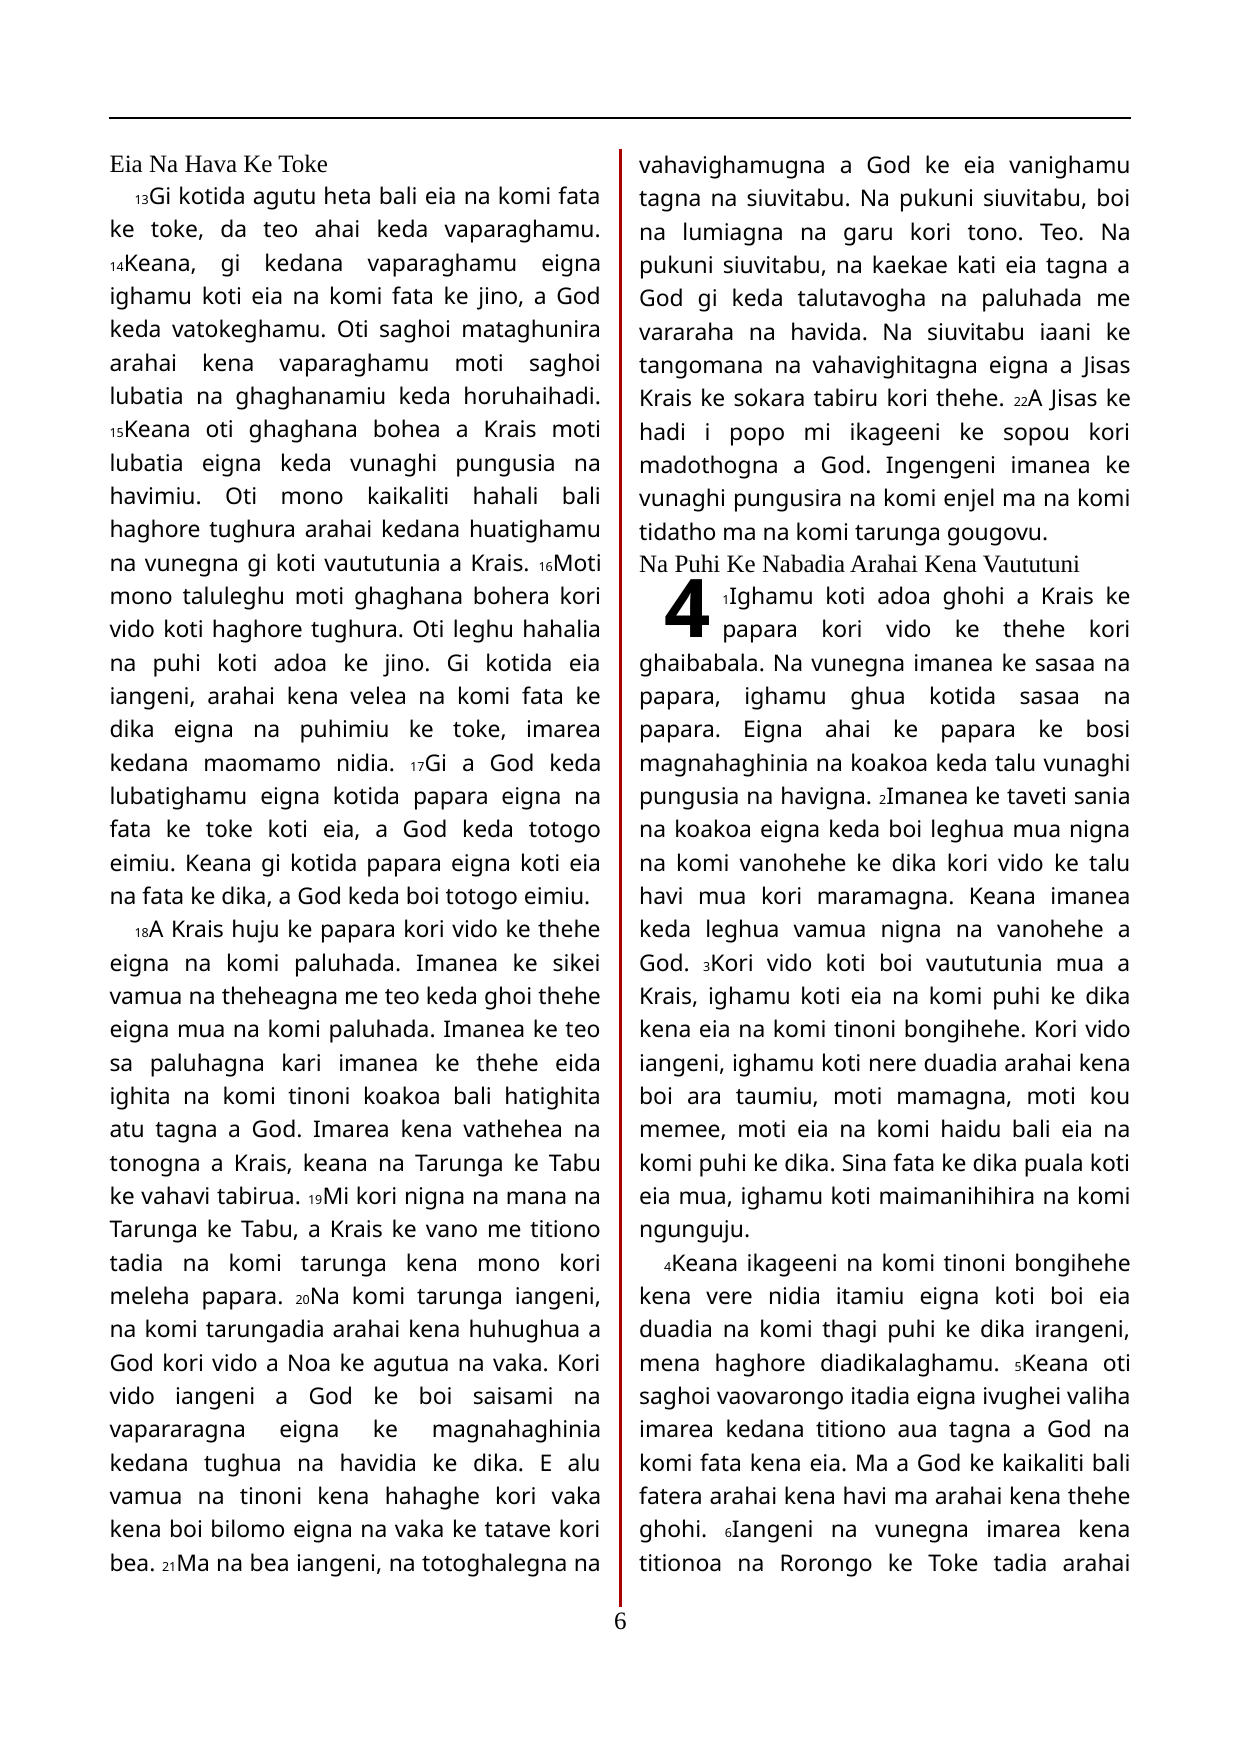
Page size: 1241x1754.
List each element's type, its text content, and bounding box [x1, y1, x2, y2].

text 18A Krais huju ke papara kori vido ke thehe eigna na komi paluhada. Imanea ke sikei vamua na theheagna me teo keda ghoi thehe eigna mua na komi paluhada. Imanea ke teo sa paluhagna kari imanea ke thehe eida ighita na komi tinoni koakoa bali hatighita atu tagna a God. Imarea kena vathehea na tonogna a Krais, keana na Tarunga ke Tabu ke vahavi tabirua. 19Mi kori nigna na mana na Tarunga ke Tabu, a Krais ke vano me titiono tadia na komi tarunga kena mono kori meleha papara. 20Na komi tarunga iangeni, na komi tarungadia arahai kena huhughua a God kori vido a Noa ke agutua na vaka. Kori vido iangeni a God ke boi saisami na vapararagna eigna ke magnahaghinia kedana tughua na havidia ke dika. E alu vamua na tinoni kena hahaghe kori vaka kena boi bilomo eigna na vaka ke tatave kori bea. 21Ma na bea iangeni, na totoghalegna na [109, 913, 601, 1578]
text 41Ighamu koti adoa ghohi a Krais ke papara kori vido ke thehe kori ghaibabala. Na vunegna imanea ke sasaa na papara, ighamu ghua kotida sasaa na papara. Eigna ahai ke papara ke bosi magnahaghinia na koakoa keda talu vunaghi pungusia na havigna. 2Imanea ke taveti sania na koakoa eigna keda boi leghua mua nigna na komi vanohehe ke dika kori vido ke talu havi mua kori maramagna. Keana imanea keda leghua vamua nigna na vanohehe a God. 3Kori vido koti boi vaututunia mua a Krais, ighamu koti eia na komi puhi ke dika kena eia na komi tinoni bongihehe. Kori vido iangeni, ighamu koti nere duadia arahai kena boi ara taumiu, moti mamagna, moti kou memee, moti eia na komi haidu bali eia na komi puhi ke dika. Sina fata ke dika puala koti eia mua, ighamu koti maimanihihira na komi ngunguju. [639, 580, 1131, 1244]
text 13Gi kotida agutu heta bali eia na komi fata ke toke, da teo ahai keda vaparaghamu. 14Keana, gi kedana vaparaghamu eigna ighamu koti eia na komi fata ke jino, a God keda vatokeghamu. Oti saghoi mataghunira arahai kena vaparaghamu moti saghoi lubatia na ghaghanamiu keda horuhaihadi. 15Keana oti ghaghana bohea a Krais moti lubatia eigna keda vunaghi pungusia na havimiu. Oti mono kaikaliti hahali bali haghore tughura arahai kedana huatighamu na vunegna gi koti vaututunia a Krais. 16Moti mono taluleghu moti ghaghana bohera kori vido koti haghore tughura. Oti leghu hahalia na puhi koti adoa ke jino. Gi kotida eia iangeni, arahai kena velea na komi fata ke dika eigna na puhimiu ke toke, imarea kedana maomamo nidia. 17Gi a God keda lubatighamu eigna kotida papara eigna na fata ke toke koti eia, a God keda totogo eimiu. Keana gi kotida papara eigna koti eia na fata ke dika, a God keda boi totogo eimiu. [109, 180, 601, 911]
text Eia Na Hava Ke Toke [109, 149, 601, 178]
text Na Puhi Ke Nabadia Arahai Kena Vaututuni [639, 549, 1131, 578]
text 4Keana ikageeni na komi tinoni bongihehe kena vere nidia itamiu eigna koti boi eia duadia na komi thagi puhi ke dika irangeni, mena haghore diadikalaghamu. 5Keana oti saghoi vaovarongo itadia eigna ivughei valiha imarea kedana titiono aua tagna a God na komi fata kena eia. Ma a God ke kaikaliti bali fatera arahai kena havi ma arahai kena thehe ghohi. 6Iangeni na vunegna imarea kena titionoa na Rorongo ke Toke tadia arahai [639, 1247, 1131, 1578]
text vahavighamugna a God ke eia vanighamu tagna na siuvitabu. Na pukuni siuvitabu, boi na lumiagna na garu kori tono. Teo. Na pukuni siuvitabu, na kaekae kati eia tagna a God gi keda talutavogha na paluhada me vararaha na havida. Na siuvitabu iaani ke tangomana na vahavighitagna eigna a Jisas Krais ke sokara tabiru kori thehe. 22A Jisas ke hadi i popo mi ikageeni ke sopou kori madothogna a God. Ingengeni imanea ke vunaghi pungusira na komi enjel ma na komi tidatho ma na komi tarunga gougovu. [639, 149, 1131, 547]
